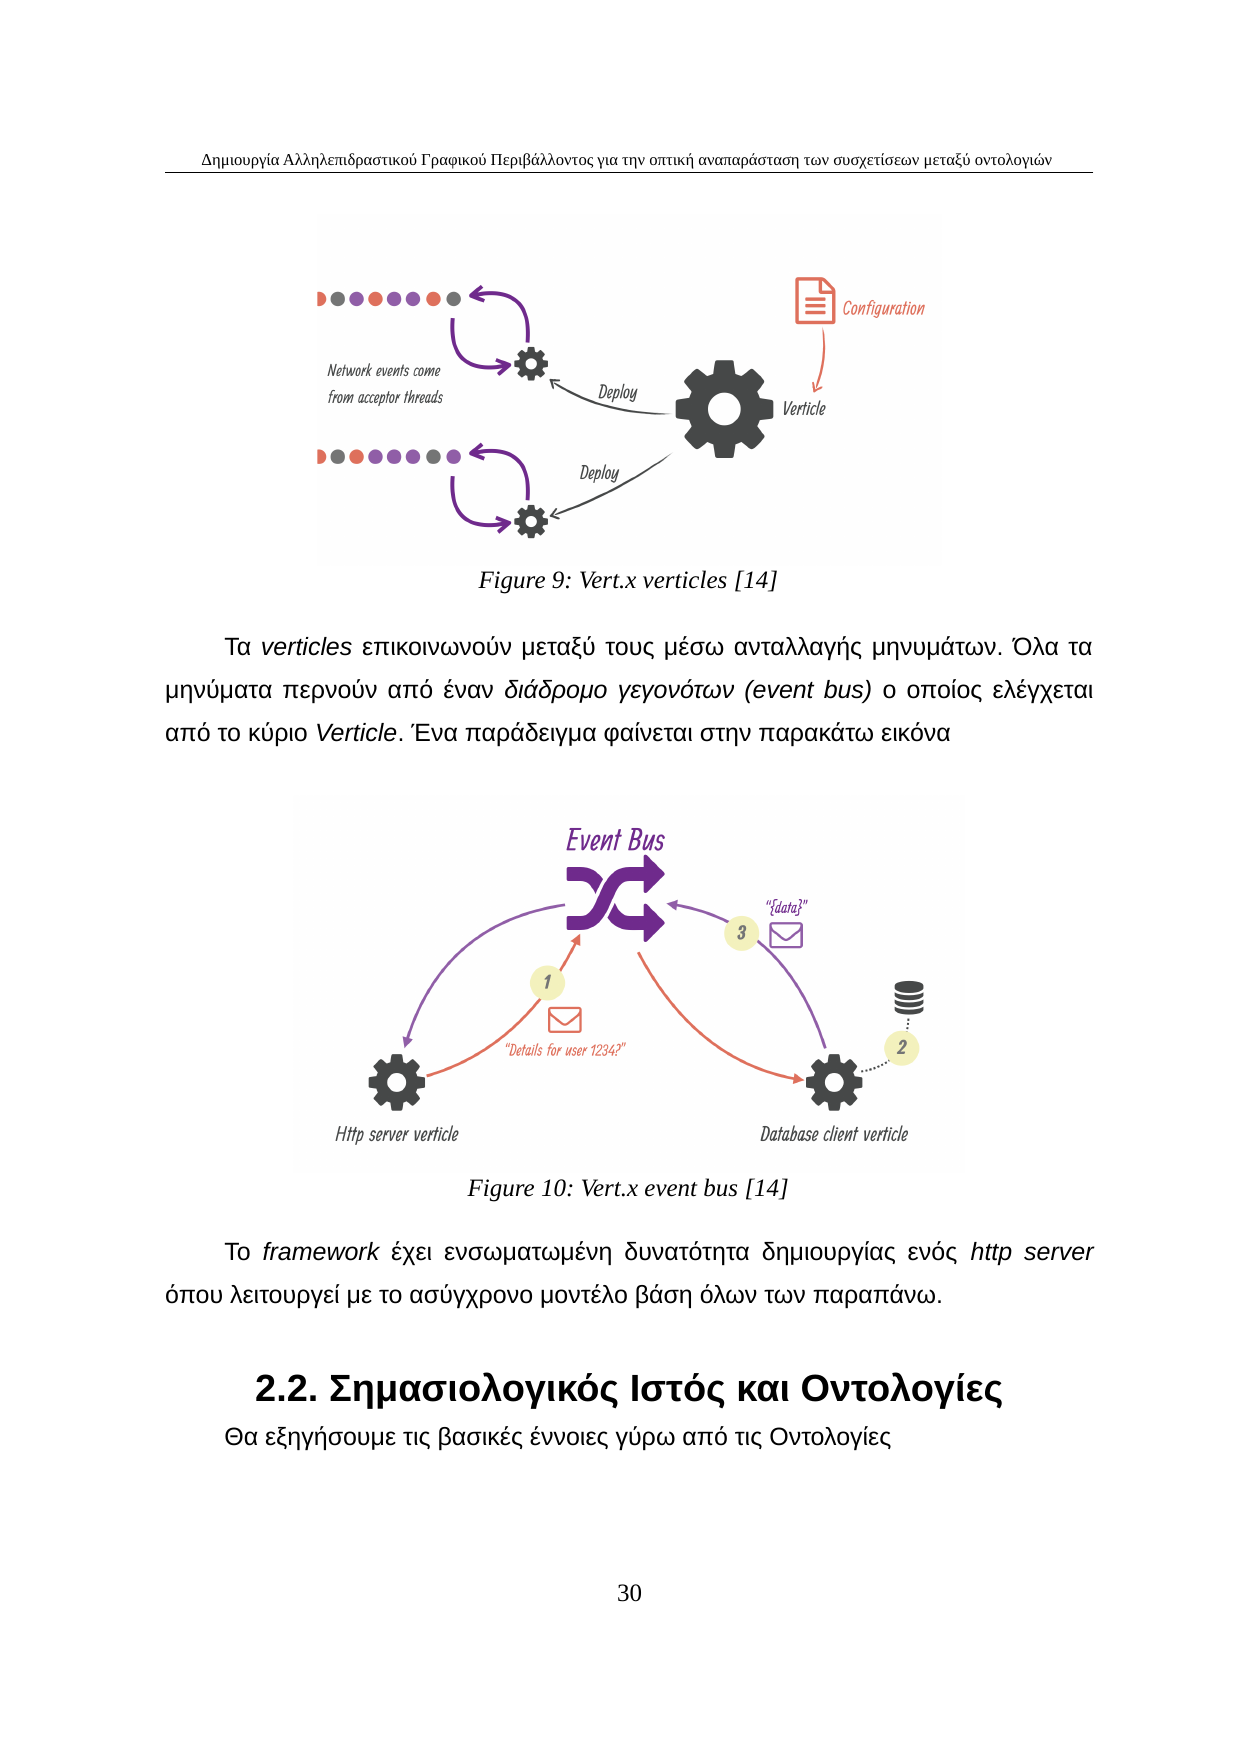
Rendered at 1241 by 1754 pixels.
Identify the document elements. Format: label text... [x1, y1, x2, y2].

text Το framework έχει ενσωματωμένη δυνατότητα δημιουργίας ενός http server όπου λειτουργεί με το ασύγχρονο μοντέλο βάση όλων των παραπάνω. [165, 1237, 1093, 1309]
text Θα εξηγήσουμε τις βασικές έννοιες γύρω από τις Οντολογίες [165, 1422, 1093, 1450]
text Figure 9: Vert.x verticles [14] [279, 215, 980, 594]
text Τα verticles επικοινωνούν μεταξύ τους μέσω ανταλλαγής μηνυμάτων. Όλα τα μηνύματα περνούν από έναν διάδρομο γεγονότων (event bus) ο οποίος ελέγχεται από το κύριο Verticle. Ένα παράδειγμα φαίνεται στην παρακάτω εικόνα [165, 632, 1093, 747]
picture [317, 214, 942, 566]
subtitle Σημασιολογικός Ιστός και Οντολογίες [165, 1365, 1093, 1409]
picture [293, 795, 966, 1173]
text Figure 10: Vert.x event bus [14] [293, 1173, 965, 1202]
